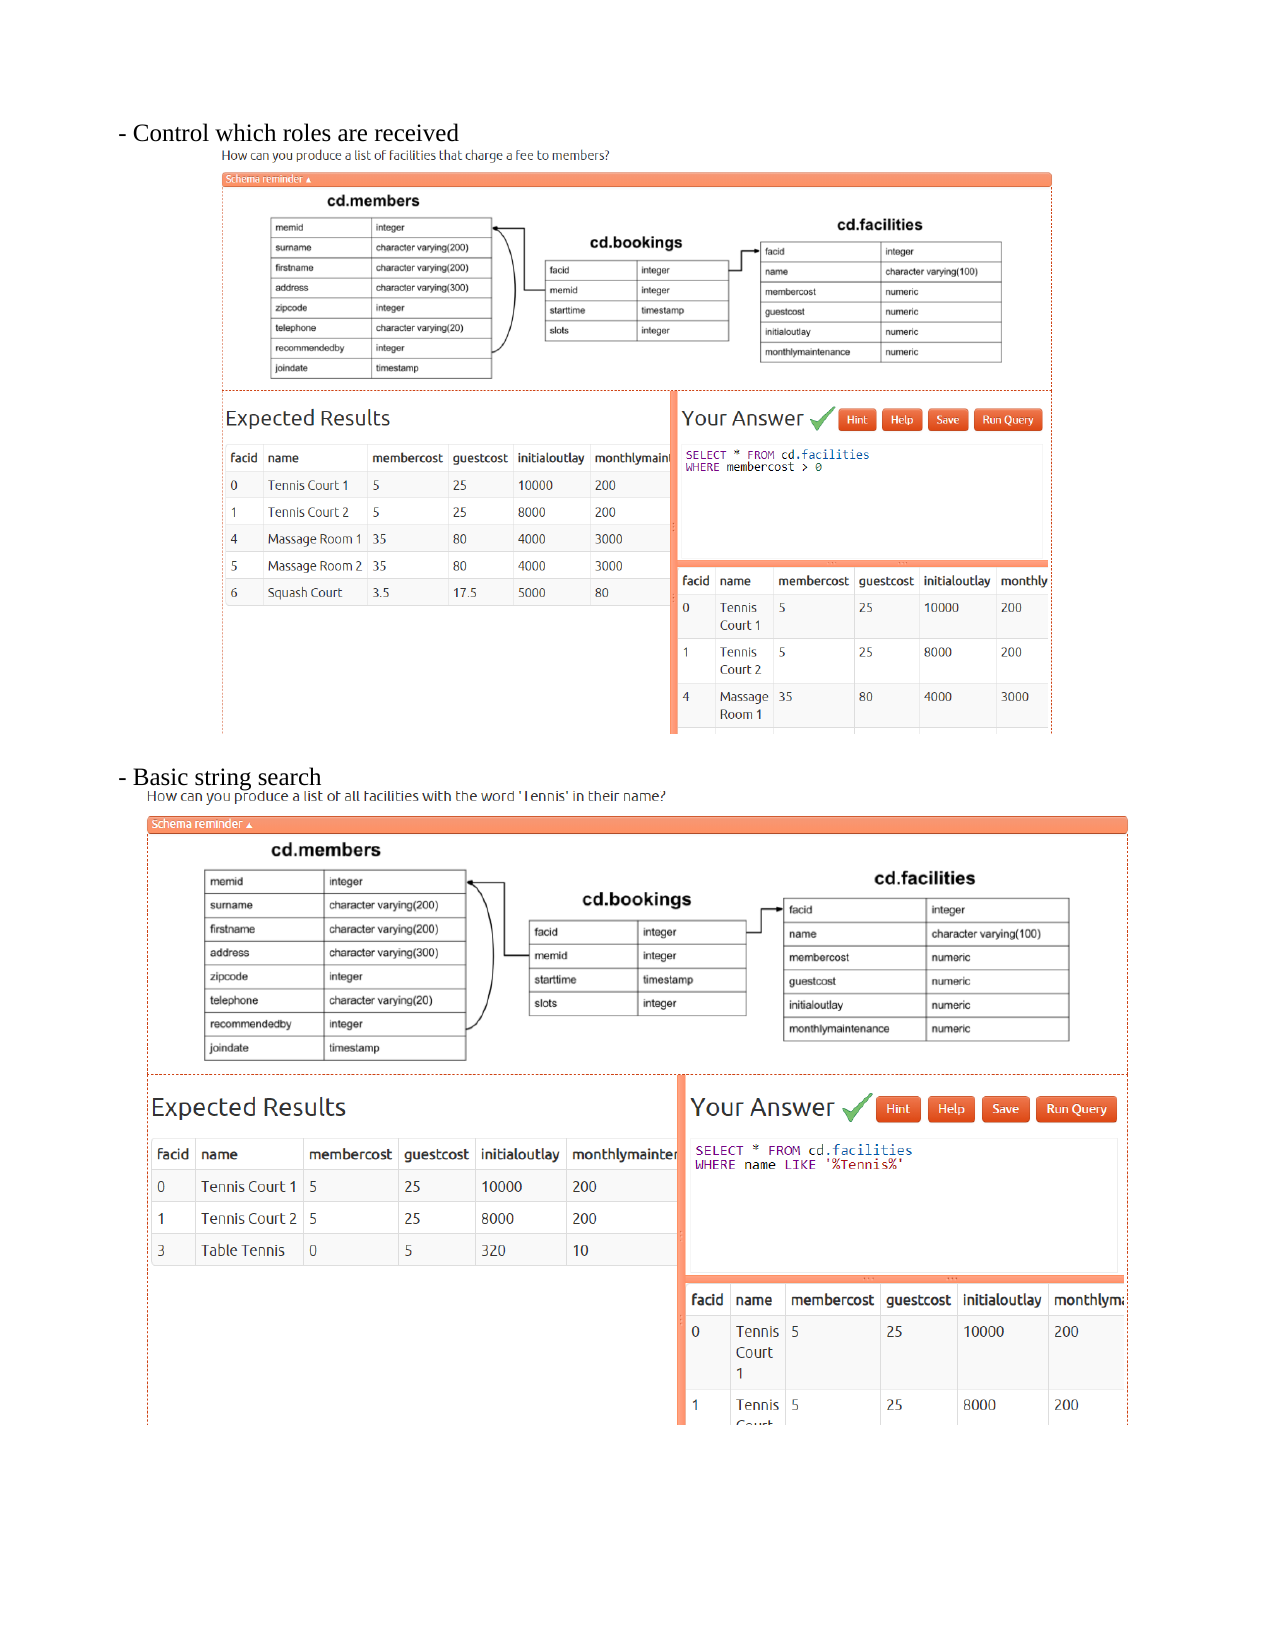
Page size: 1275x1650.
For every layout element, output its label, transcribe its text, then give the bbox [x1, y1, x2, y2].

text - Control which roles are received [118, 118, 1157, 147]
picture [218, 146, 1057, 734]
picture [143, 791, 1132, 1425]
text - Basic string search [118, 762, 1157, 791]
